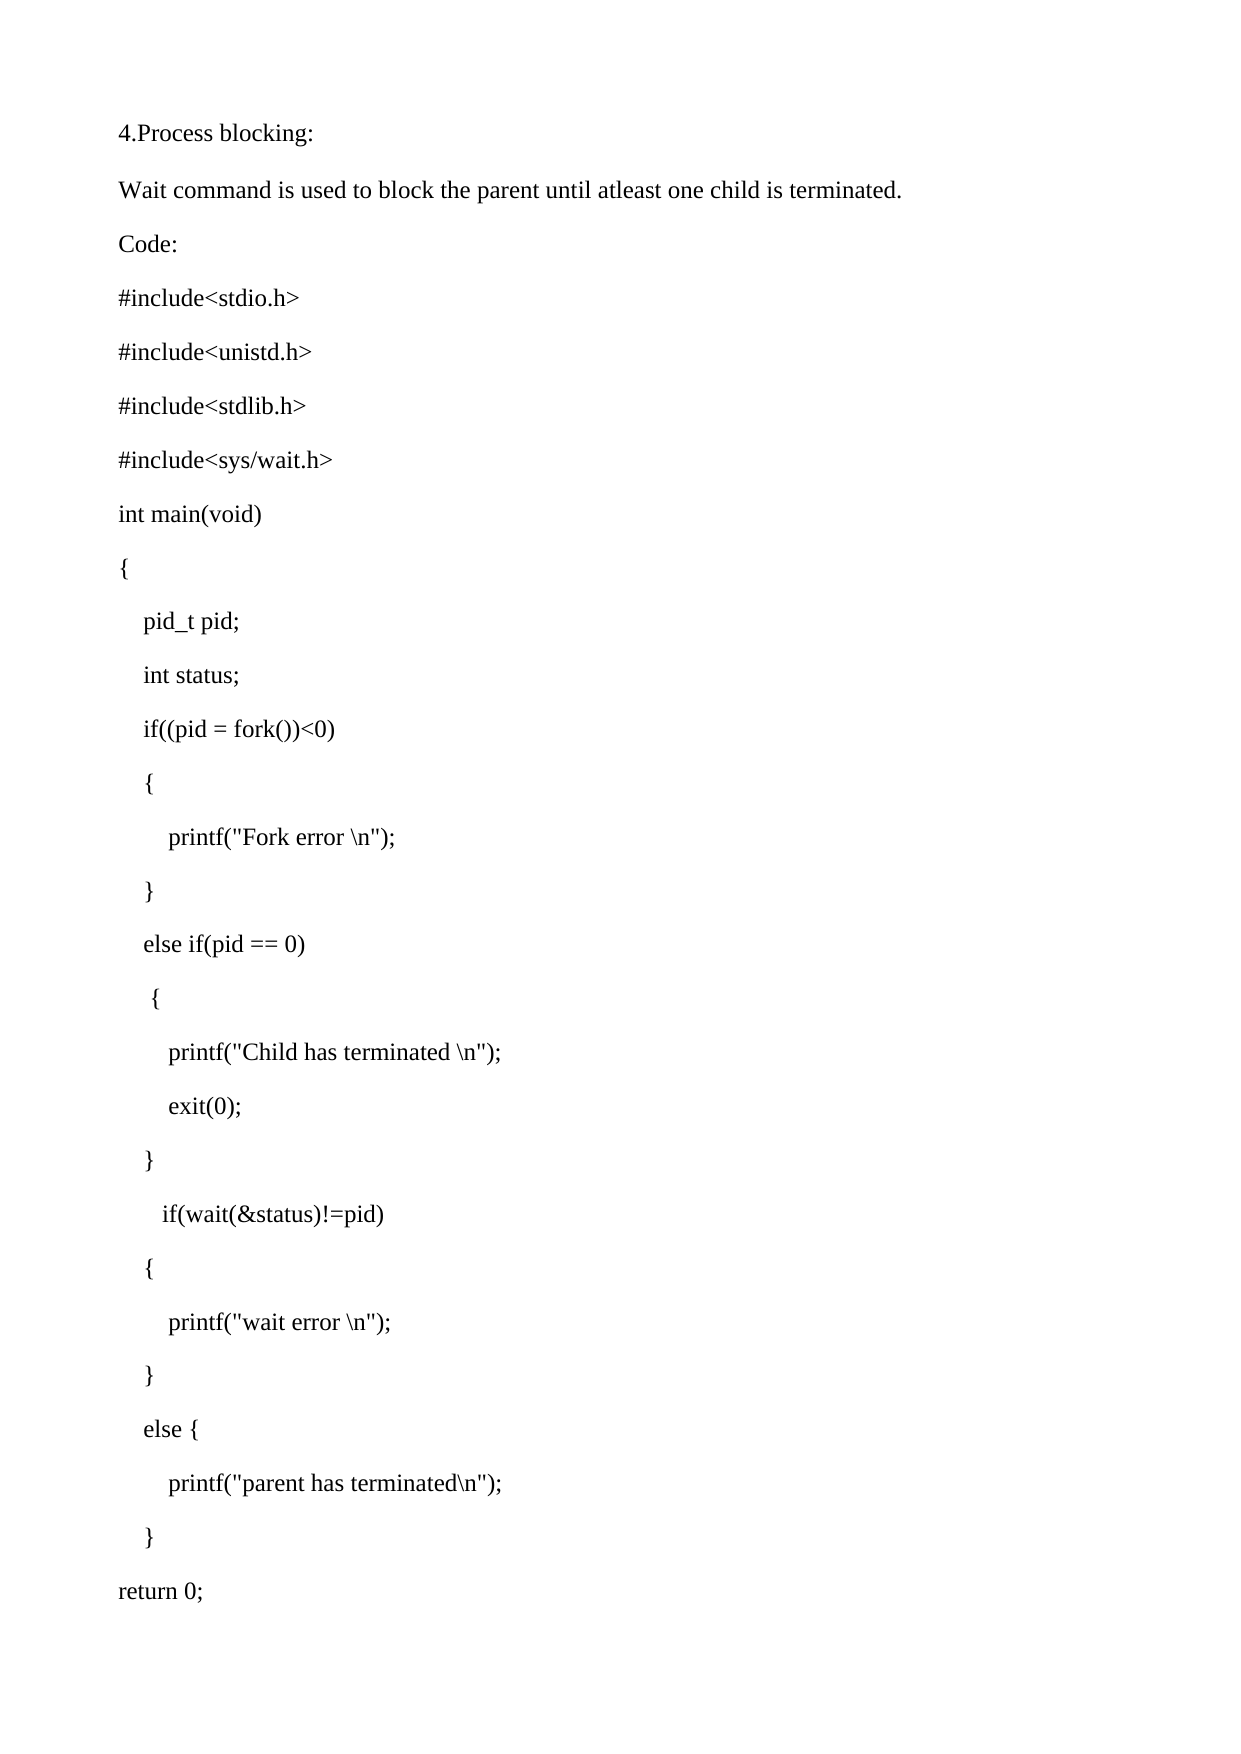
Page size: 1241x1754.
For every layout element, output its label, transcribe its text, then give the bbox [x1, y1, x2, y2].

text #include<unistd.h> [118, 337, 1122, 366]
text } [118, 1360, 1122, 1389]
text else { [118, 1414, 1122, 1443]
text return 0; [118, 1576, 1122, 1604]
text { [118, 553, 1122, 581]
text } [118, 1145, 1122, 1174]
text } [118, 876, 1122, 904]
text if(wait(&status)!=pid) [118, 1199, 1122, 1228]
text int status; [118, 660, 1122, 689]
text { [118, 983, 1122, 1012]
text printf("Fork error \n"); [118, 822, 1122, 851]
text exit(0); [118, 1091, 1122, 1120]
text printf("Child has terminated \n"); [118, 1037, 1122, 1066]
text if((pid = fork())<0) [118, 714, 1122, 743]
text Wait command is used to block the parent until atleast one child is terminated. [118, 176, 1122, 204]
text else if(pid == 0) [118, 929, 1122, 958]
text pid_t pid; [118, 606, 1122, 635]
text #include<sys/wait.h> [118, 445, 1122, 474]
text #include<stdio.h> [118, 283, 1122, 312]
text #include<stdlib.h> [118, 391, 1122, 420]
text 4.Process blocking: [118, 118, 1122, 147]
text Code: [118, 229, 1122, 258]
text { [118, 1253, 1122, 1281]
text { [118, 768, 1122, 797]
text int main(void) [118, 499, 1122, 527]
text printf("parent has terminated\n"); [118, 1468, 1122, 1497]
text } [118, 1522, 1122, 1551]
text printf("wait error \n"); [118, 1307, 1122, 1335]
